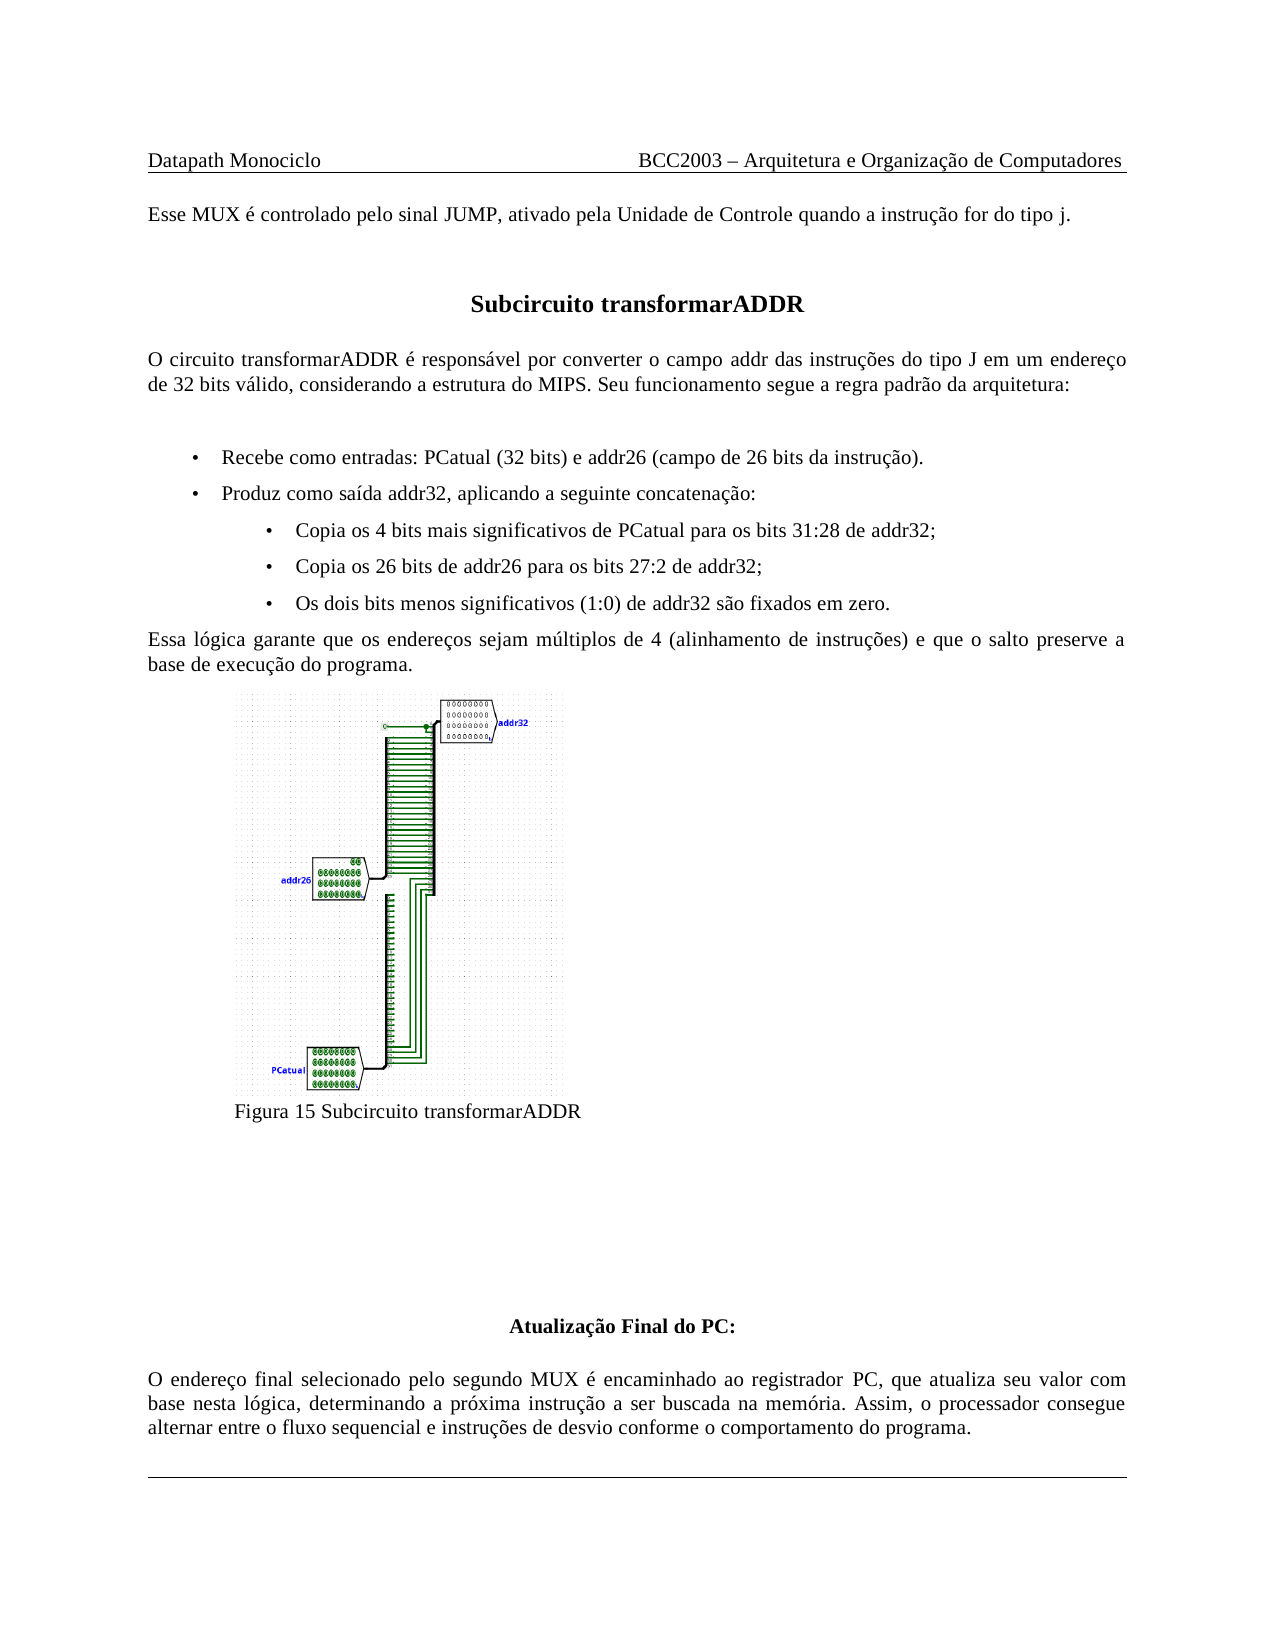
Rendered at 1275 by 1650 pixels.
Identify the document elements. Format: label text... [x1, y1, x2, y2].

subtitle Subcircuito transformarADDR [148, 289, 1127, 318]
subtitle Atualização Final do PC: [148, 1313, 1127, 1337]
text Esse MUX é controlado pelo sinal JUMP, ativado pela Unidade de Controle quando a instrução for do tipo j. [148, 202, 1127, 226]
list Copia os 4 bits mais significativos de PCatual para os bits 31:28 de addr32; [266, 518, 1127, 542]
text Essa lógica garante que os endereços sejam múltiplos de 4 (alinhamento de instruções) e que o salto preserve a base de execução do programa. [148, 627, 1127, 675]
picture [234, 690, 563, 1098]
list Recebe como entradas: PCatual (32 bits) e addr26 (campo de 26 bits da instrução). [192, 444, 1127, 468]
list Os dois bits menos significativos (1:0) de addr32 são fixados em zero. [266, 591, 1127, 615]
text O endereço final selecionado pelo segundo MUX é encaminhado ao registrador PC, que atualiza seu valor com base nesta lógica, determinando a próxima instrução a ser buscada na memória. Assim, o processador consegue alternar entre o fluxo sequencial e instruções de desvio conforme o comportamento do programa. [148, 1367, 1127, 1439]
list Copia os 26 bits de addr26 para os bits 27:2 de addr32; [266, 554, 1127, 578]
list Produz como saída addr32, aplicando a seguinte concatenação: [192, 481, 1127, 505]
text Figura 15 Subcircuito transformarADDR [207, 1099, 1068, 1123]
text O circuito transformarADDR é responsável por converter o campo addr das instruções do tipo J em um endereço de 32 bits válido, considerando a estrutura do MIPS. Seu funcionamento segue a regra padrão da arquitetura: [148, 347, 1127, 395]
